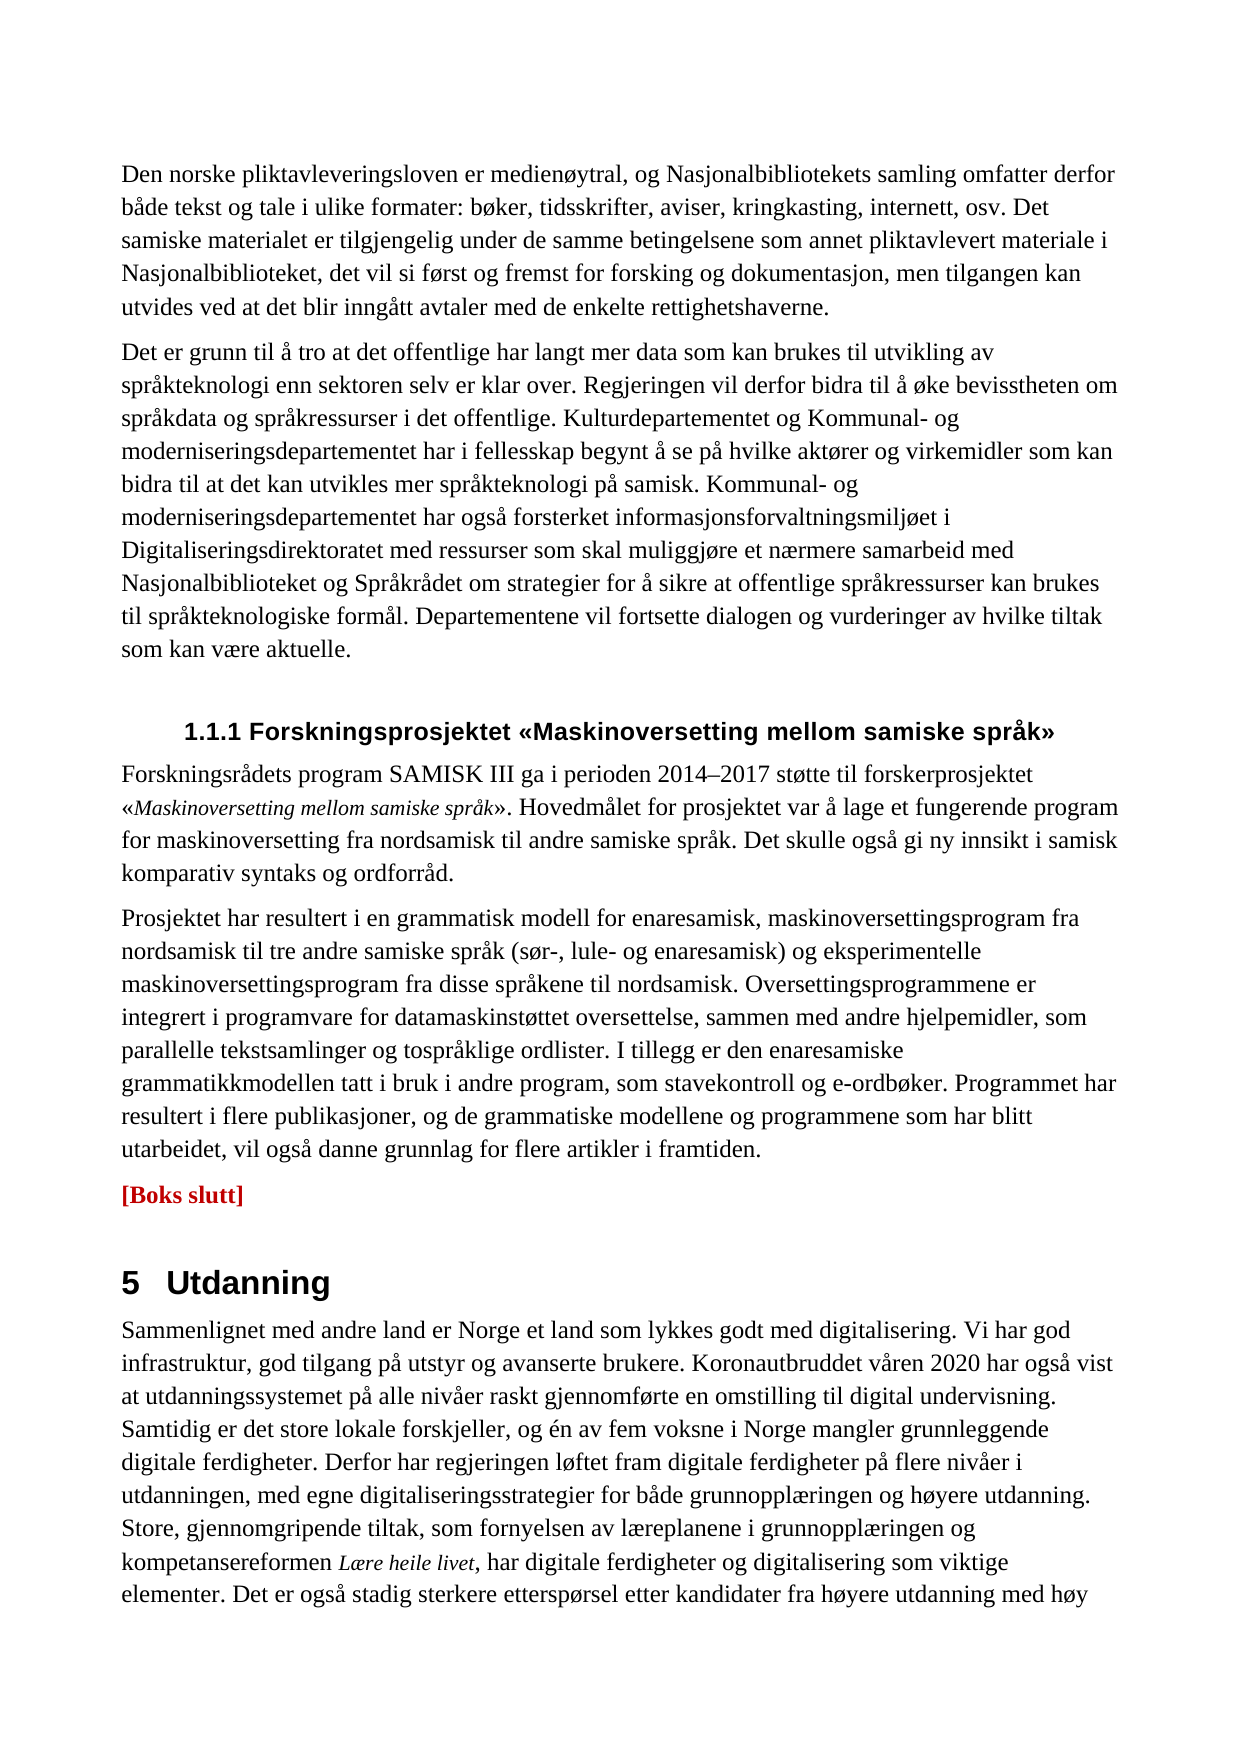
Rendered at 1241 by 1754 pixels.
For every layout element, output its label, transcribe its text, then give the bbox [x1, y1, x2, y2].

text Det er grunn til å tro at det offentlige har langt mer data som kan brukes til utvikling av språkteknologi enn sektoren selv er klar over. Regjeringen vil derfor bidra til å øke bevisstheten om språkdata og språkressurser i det offentlige. Kulturdepartementet og Kommunal- og moderniseringsdepartementet har i fellesskap begynt å se på hvilke aktører og virkemidler som kan bidra til at det kan utvikles mer språkteknologi på samisk. Kommunal- og moderniseringsdepartementet har også forsterket informasjonsforvaltningsmiljøet i Digitaliseringsdirektoratet med ressurser som skal muliggjøre et nærmere samarbeid med Nasjonalbiblioteket og Språkrådet om strategier for å sikre at offentlige språkressurser kan brukes til språkteknologiske formål. Departementene vil fortsette dialogen og vurderinger av hvilke tiltak som kan være aktuelle. [121, 337, 1119, 663]
text [Boks slutt] [121, 1180, 1119, 1209]
list Forskningsprosjektet «Maskinoversetting mellom samiske språk» [121, 717, 1119, 746]
text Forskningsrådets program SAMISK III ga i perioden 2014–2017 støtte til forskerprosjektet «Maskinoversetting mellom samiske språk». Hovedmålet for prosjektet var å lage et fungerende program for maskinoversetting fra nordsamisk til andre samiske språk. Det skulle også gi ny innsikt i samisk komparativ syntaks og ordforråd. [121, 759, 1119, 886]
text Sammenlignet med andre land er Norge et land som lykkes godt med digitalisering. Vi har god infrastruktur, god tilgang på utstyr og avanserte brukere. Koronautbruddet våren 2020 har også vist at utdanningssystemet på alle nivåer raskt gjennomførte en omstilling til digital undervisning. Samtidig er det store lokale forskjeller, og én av fem voksne i Norge mangler grunnleggende digitale ferdigheter. Derfor har regjeringen løftet fram digitale ferdigheter på flere nivåer i utdanningen, med egne digitaliseringsstrategier for både grunnopplæringen og høyere utdanning. Store, gjennomgripende tiltak, som fornyelsen av læreplanene i grunnopplæringen og kompetansereformen Lære heile livet, har digitale ferdigheter og digitalisering som viktige elementer. Det er også stadig sterkere etterspørsel etter kandidater fra høyere utdanning med høy [121, 1315, 1119, 1608]
text Prosjektet har resultert i en grammatisk modell for enaresamisk, maskinoversettingsprogram fra nordsamisk til tre andre samiske språk (sør-, lule- og enaresamisk) og eksperimentelle maskinoversettingsprogram fra disse språkene til nordsamisk. Oversettingsprogrammene er integrert i programvare for datamaskinstøttet oversettelse, sammen med andre hjelpemidler, som parallelle tekstsamlinger og tospråklige ordlister. I tillegg er den enaresamiske grammatikkmodellen tatt i bruk i andre program, som stavekontroll og e-ordbøker. Programmet har resultert i flere publikasjoner, og de grammatiske modellene og programmene som har blitt utarbeidet, vil også danne grunnlag for flere artikler i framtiden. [121, 903, 1119, 1163]
subtitle Utdanning [121, 1263, 1119, 1301]
text Den norske pliktavleveringsloven er medienøytral, og Nasjonalbibliotekets samling omfatter derfor både tekst og tale i ulike formater: bøker, tidsskrifter, aviser, kringkasting, internett, osv. Det samiske materialet er tilgjengelig under de samme betingelsene som annet pliktavlevert materiale i Nasjonalbiblioteket, det vil si først og fremst for forsking og dokumentasjon, men tilgangen kan utvides ved at det blir inngått avtaler med de enkelte rettighetshaverne. [121, 159, 1119, 320]
